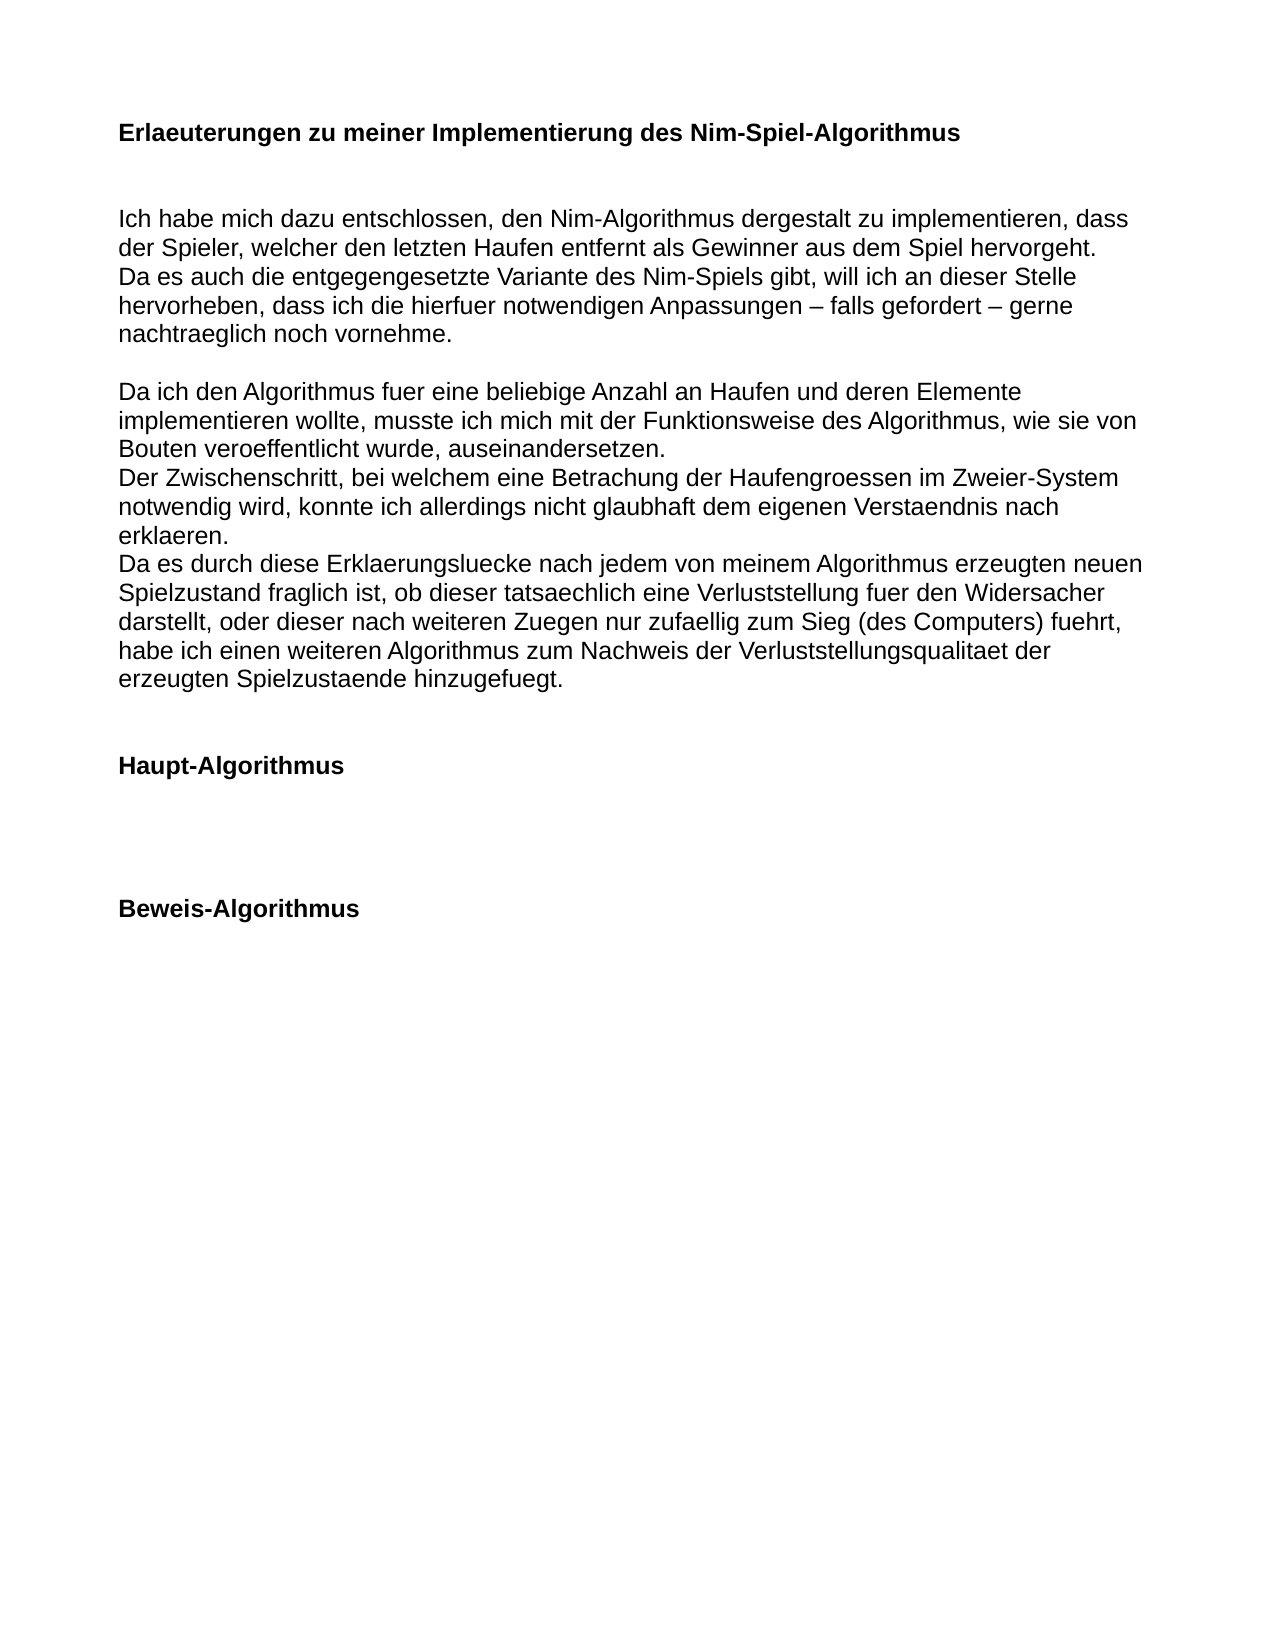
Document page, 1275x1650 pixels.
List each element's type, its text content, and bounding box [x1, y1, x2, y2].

text Ich habe mich dazu entschlossen, den Nim-Algorithmus dergestalt zu implementieren, dass [118, 204, 1157, 233]
text Da ich den Algorithmus fuer eine beliebige Anzahl an Haufen und deren Elemente implementieren wollte, musste ich mich mit der Funktionsweise des Algorithmus, wie sie von Bouten veroeffentlicht wurde, auseinandersetzen. Der Zwischenschritt, bei welchem eine Betrachung der Haufengroessen im Zweier-System notwendig wird, konnte ich allerdings nicht glaubhaft dem eigenen Verstaendnis nach erklaeren. Da es durch diese Erklaerungsluecke nach jedem von meinem Algorithmus erzeugten neuen Spielzustand fraglich ist, ob dieser tatsaechlich eine Verluststellung fuer den Widersacher darstellt, oder dieser nach weiteren Zuegen nur zufaellig zum Sieg (des Computers) fuehrt, habe ich einen weiteren Algorithmus zum Nachweis der Verluststellungsqualitaet der erzeugten Spielzustaende hinzugefuegt. [118, 377, 1157, 693]
text Beweis-Algorithmus [118, 894, 1157, 923]
text Erlaeuterungen zu meiner Implementierung des Nim-Spiel-Algorithmus [118, 118, 1157, 147]
text Haupt-Algorithmus [118, 751, 1157, 779]
text Da es auch die entgegengesetzte Variante des Nim-Spiels gibt, will ich an dieser Stelle hervorheben, dass ich die hierfuer notwendigen Anpassungen – falls gefordert – gerne nachtraeglich noch vornehme. [118, 262, 1157, 348]
text der Spieler, welcher den letzten Haufen entfernt als Gewinner aus dem Spiel hervorgeht. [118, 233, 1157, 262]
